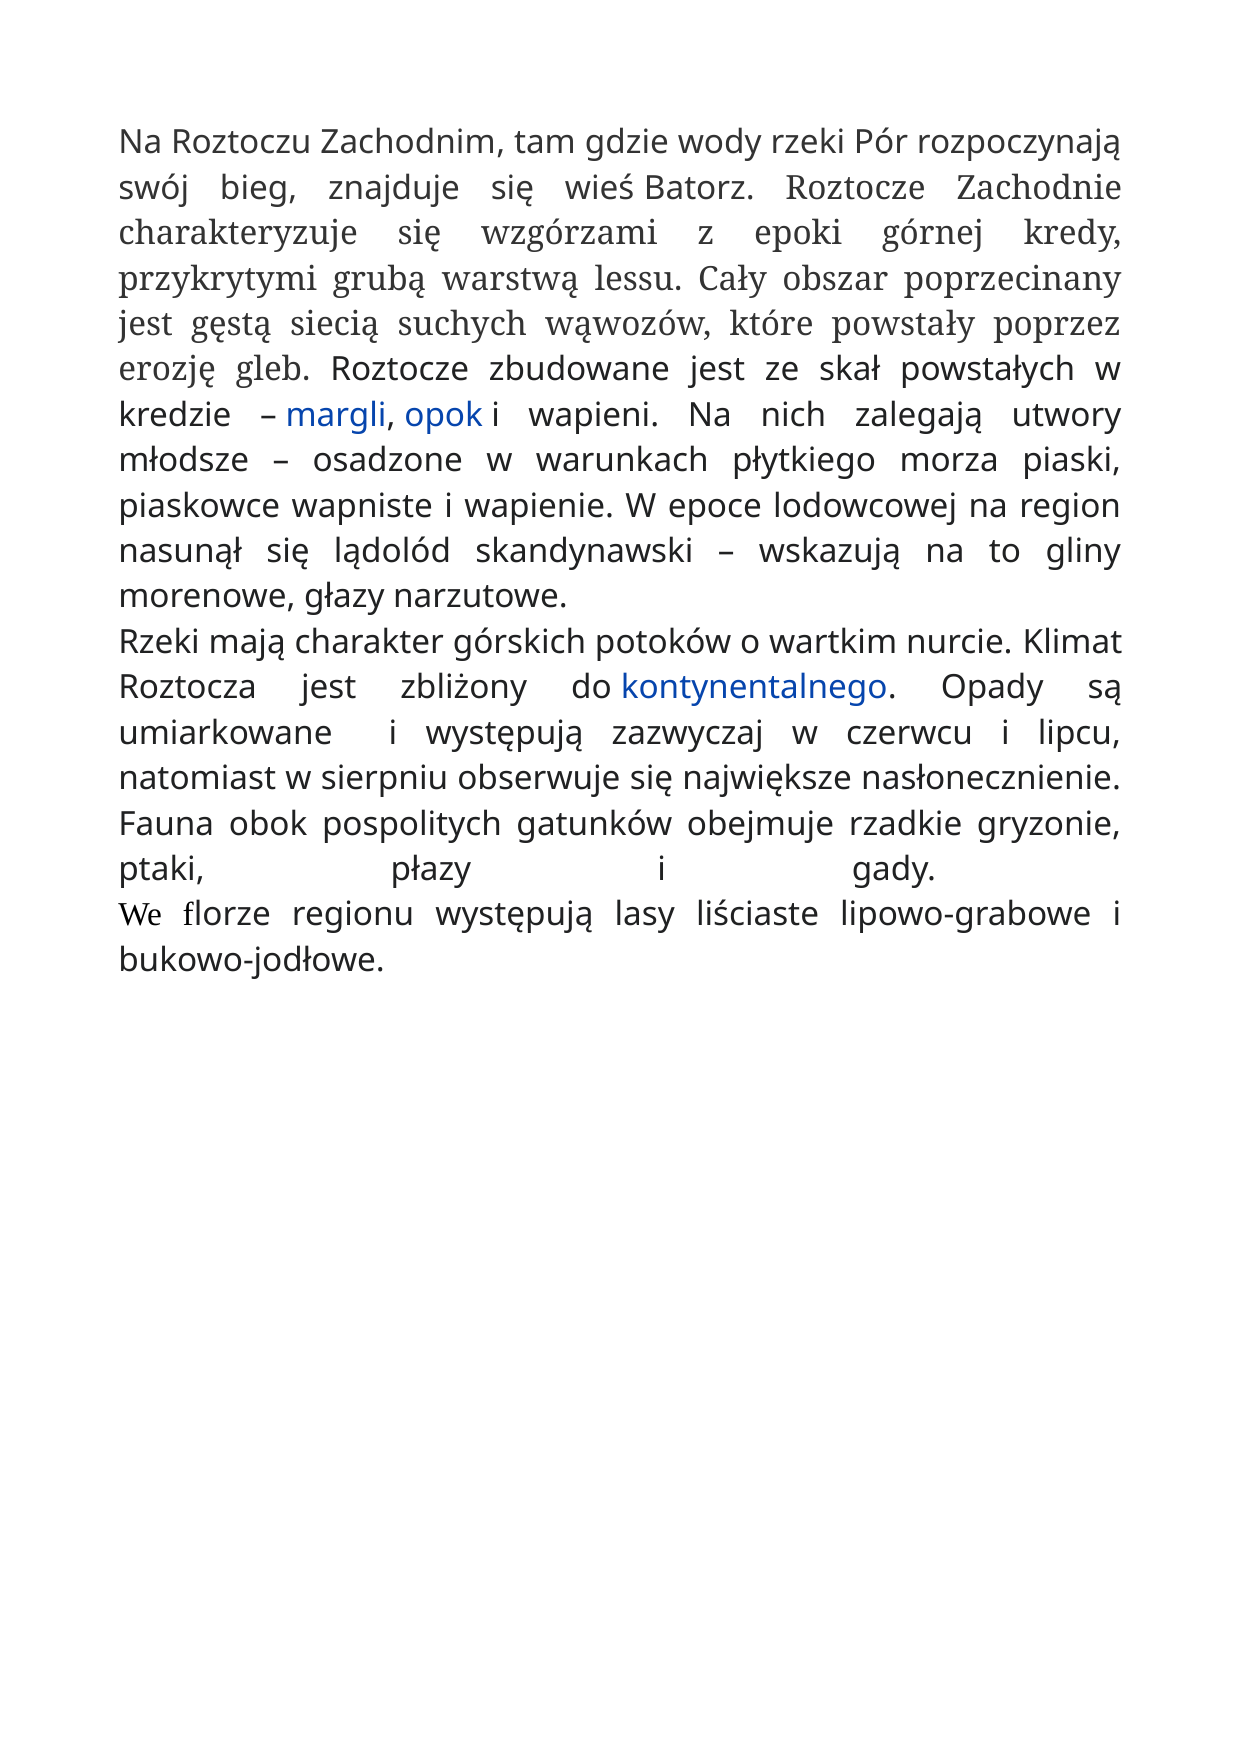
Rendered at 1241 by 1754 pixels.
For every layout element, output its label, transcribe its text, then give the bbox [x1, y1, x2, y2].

text Na Roztoczu Zachodnim, tam gdzie wody rzeki Pór rozpoczynają swój bieg, znajduje się wieś Batorz. Roztocze Zachodnie charakteryzuje się wzgórzami z epoki górnej kredy, przykrytymi grubą warstwą lessu. Cały obszar poprzecinany jest gęstą siecią suchych wąwozów, które powstały poprzez erozję gleb. Roztocze zbudowane jest ze skał powstałych w kredzie – margli, opok i wapieni. Na nich zalegają utwory młodsze – osadzone w warunkach płytkiego morza piaski, piaskowce wapniste i wapienie. W epoce lodowcowej na region nasunął się lądolód skandynawski – wskazują na to gliny morenowe, głazy narzutowe. [118, 118, 1122, 618]
text Rzeki mają charakter górskich potoków o wartkim nurcie. Klimat Roztocza jest zbliżony do kontynentalnego. Opady są umiarkowane i występują zazwyczaj w czerwcu i lipcu, natomiast w sierpniu obserwuje się największe nasłonecznienie. Fauna obok pospolitych gatunków obejmuje rzadkie gryzonie, ptaki, płazy i gady. We florze regionu występują lasy liściaste lipowo-grabowe i bukowo-jodłowe. [118, 618, 1122, 981]
